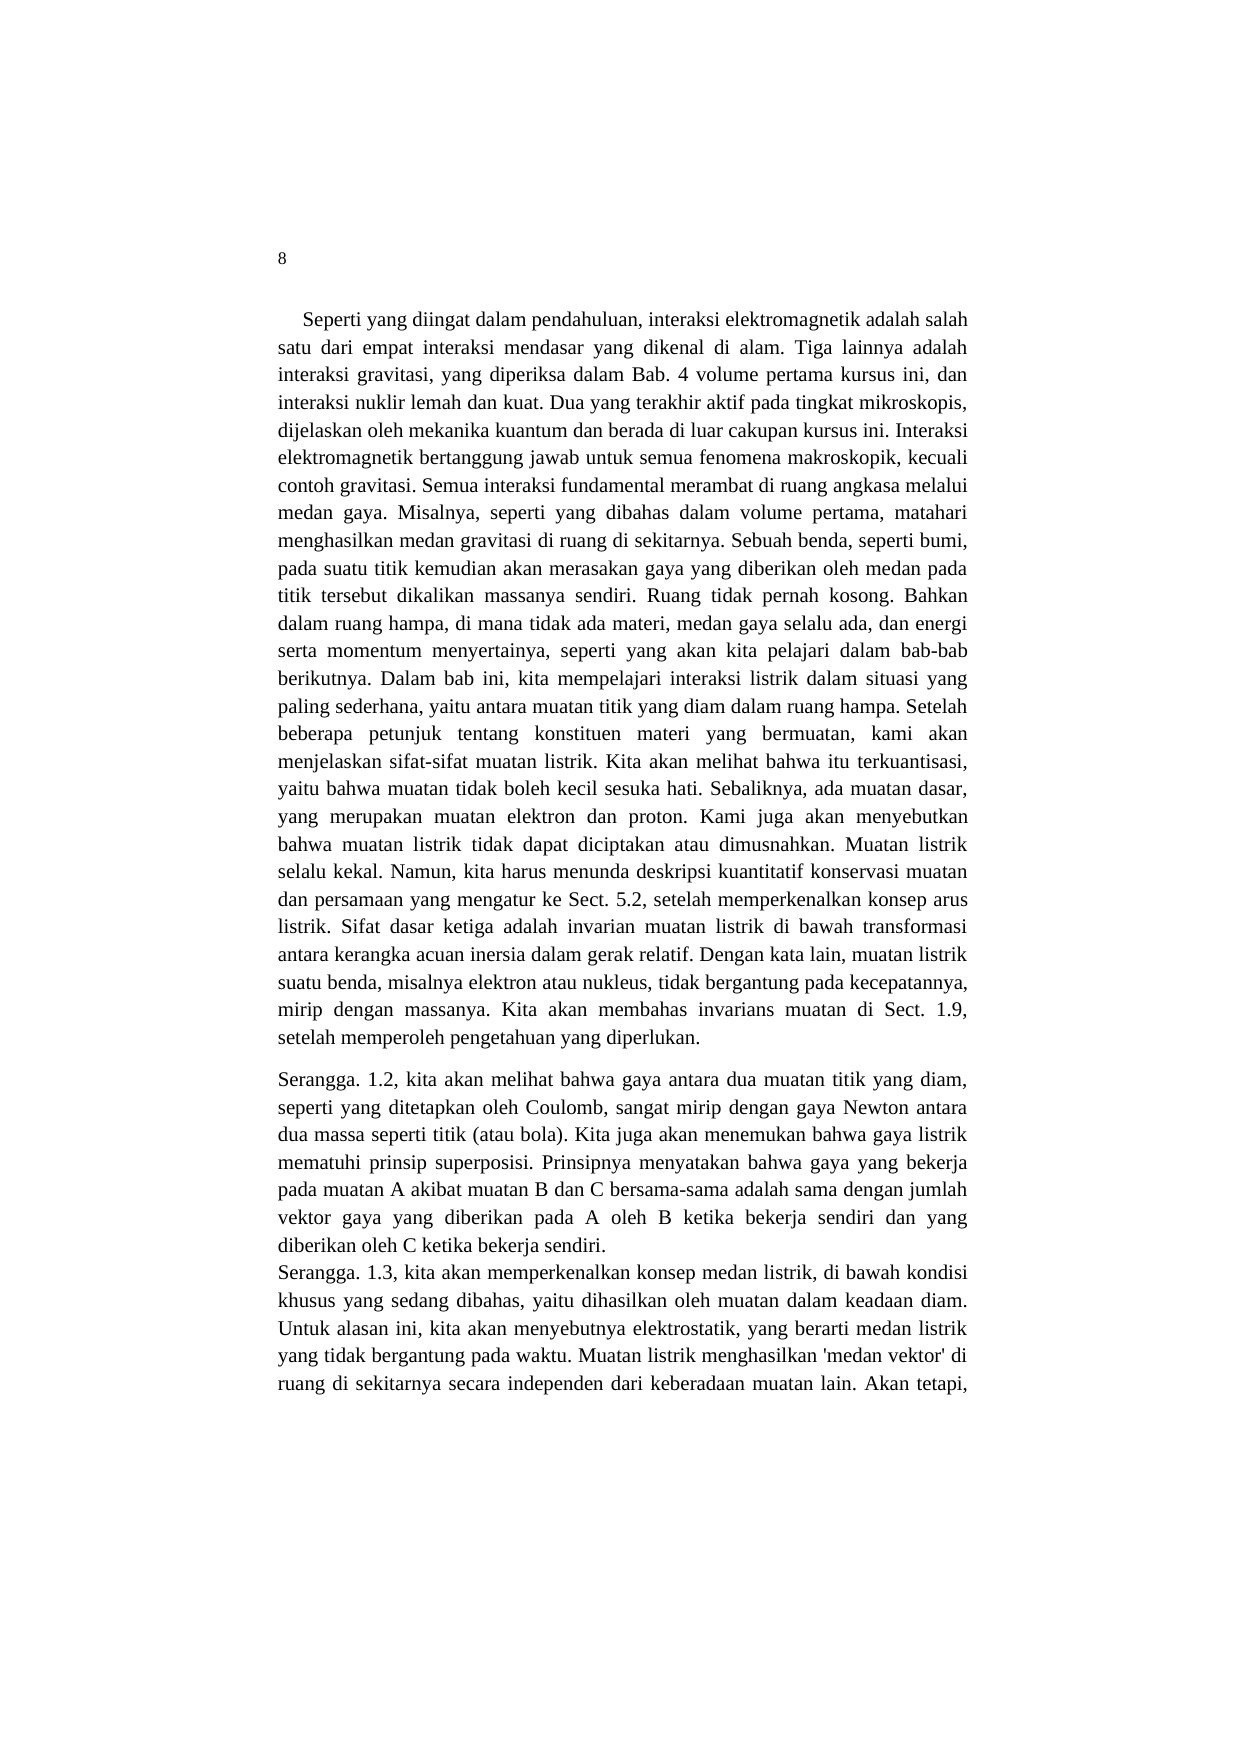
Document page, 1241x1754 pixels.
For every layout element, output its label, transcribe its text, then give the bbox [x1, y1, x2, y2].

text Serangga. 1.3, kita akan memperkenalkan konsep medan listrik, di bawah kondisi khusus yang sedang dibahas, yaitu dihasilkan oleh muatan dalam keadaan diam. Untuk alasan ini, kita akan menyebutnya elektrostatik, yang berarti medan listrik yang tidak bergantung pada waktu. Muatan listrik menghasilkan 'medan vektor' di ruang di sekitarnya secara independen dari keberadaan muatan lain. Akan tetapi, [278, 1260, 968, 1395]
text Seperti yang diingat dalam pendahuluan, interaksi elektromagnetik adalah salah satu dari empat interaksi mendasar yang dikenal di alam. Tiga lainnya adalah interaksi gravitasi, yang diperiksa dalam Bab. 4 volume pertama kursus ini, dan interaksi nuklir lemah dan kuat. Dua yang terakhir aktif pada tingkat mikroskopis, dijelaskan oleh mekanika kuantum dan berada di luar cakupan kursus ini. Interaksi elektromagnetik bertanggung jawab untuk semua fenomena makroskopik, kecuali contoh gravitasi. Semua interaksi fundamental merambat di ruang angkasa melalui medan gaya. Misalnya, seperti yang dibahas dalam volume pertama, matahari menghasilkan medan gravitasi di ruang di sekitarnya. Sebuah benda, seperti bumi, pada suatu titik kemudian akan merasakan gaya yang diberikan oleh medan pada titik tersebut dikalikan massanya sendiri. Ruang tidak pernah kosong. Bahkan dalam ruang hampa, di mana tidak ada materi, medan gaya selalu ada, dan energi serta momentum menyertainya, seperti yang akan kita pelajari dalam bab-bab berikutnya. Dalam bab ini, kita mempelajari interaksi listrik dalam situasi yang paling sederhana, yaitu antara muatan titik yang diam dalam ruang hampa. Setelah beberapa petunjuk tentang konstituen materi yang bermuatan, kami akan menjelaskan sifat-sifat muatan listrik. Kita akan melihat bahwa itu terkuantisasi, yaitu bahwa muatan tidak boleh kecil sesuka hati. Sebaliknya, ada muatan dasar, yang merupakan muatan elektron dan proton. Kami juga akan menyebutkan bahwa muatan listrik tidak dapat diciptakan atau dimusnahkan. Muatan listrik selalu kekal. Namun, kita harus menunda deskripsi kuantitatif konservasi muatan dan persamaan yang mengatur ke Sect. 5.2, setelah memperkenalkan konsep arus listrik. Sifat dasar ketiga adalah invarian muatan listrik di bawah transformasi antara kerangka acuan inersia dalam gerak relatif. Dengan kata lain, muatan listrik suatu benda, misalnya elektron atau nukleus, tidak bergantung pada kecepatannya, mirip dengan massanya. Kita akan membahas invarians muatan di Sect. 1.9, setelah memperoleh pengetahuan yang diperlukan. [278, 307, 968, 1049]
text Serangga. 1.2, kita akan melihat bahwa gaya antara dua muatan titik yang diam, seperti yang ditetapkan oleh Coulomb, sangat mirip dengan gaya Newton antara dua massa seperti titik (atau bola). Kita juga akan menemukan bahwa gaya listrik mematuhi prinsip superposisi. Prinsipnya menyatakan bahwa gaya yang bekerja pada muatan A akibat muatan B dan C bersama-sama adalah sama dengan jumlah vektor gaya yang diberikan pada A oleh B ketika bekerja sendiri dan yang diberikan oleh C ketika bekerja sendiri. [278, 1067, 968, 1257]
